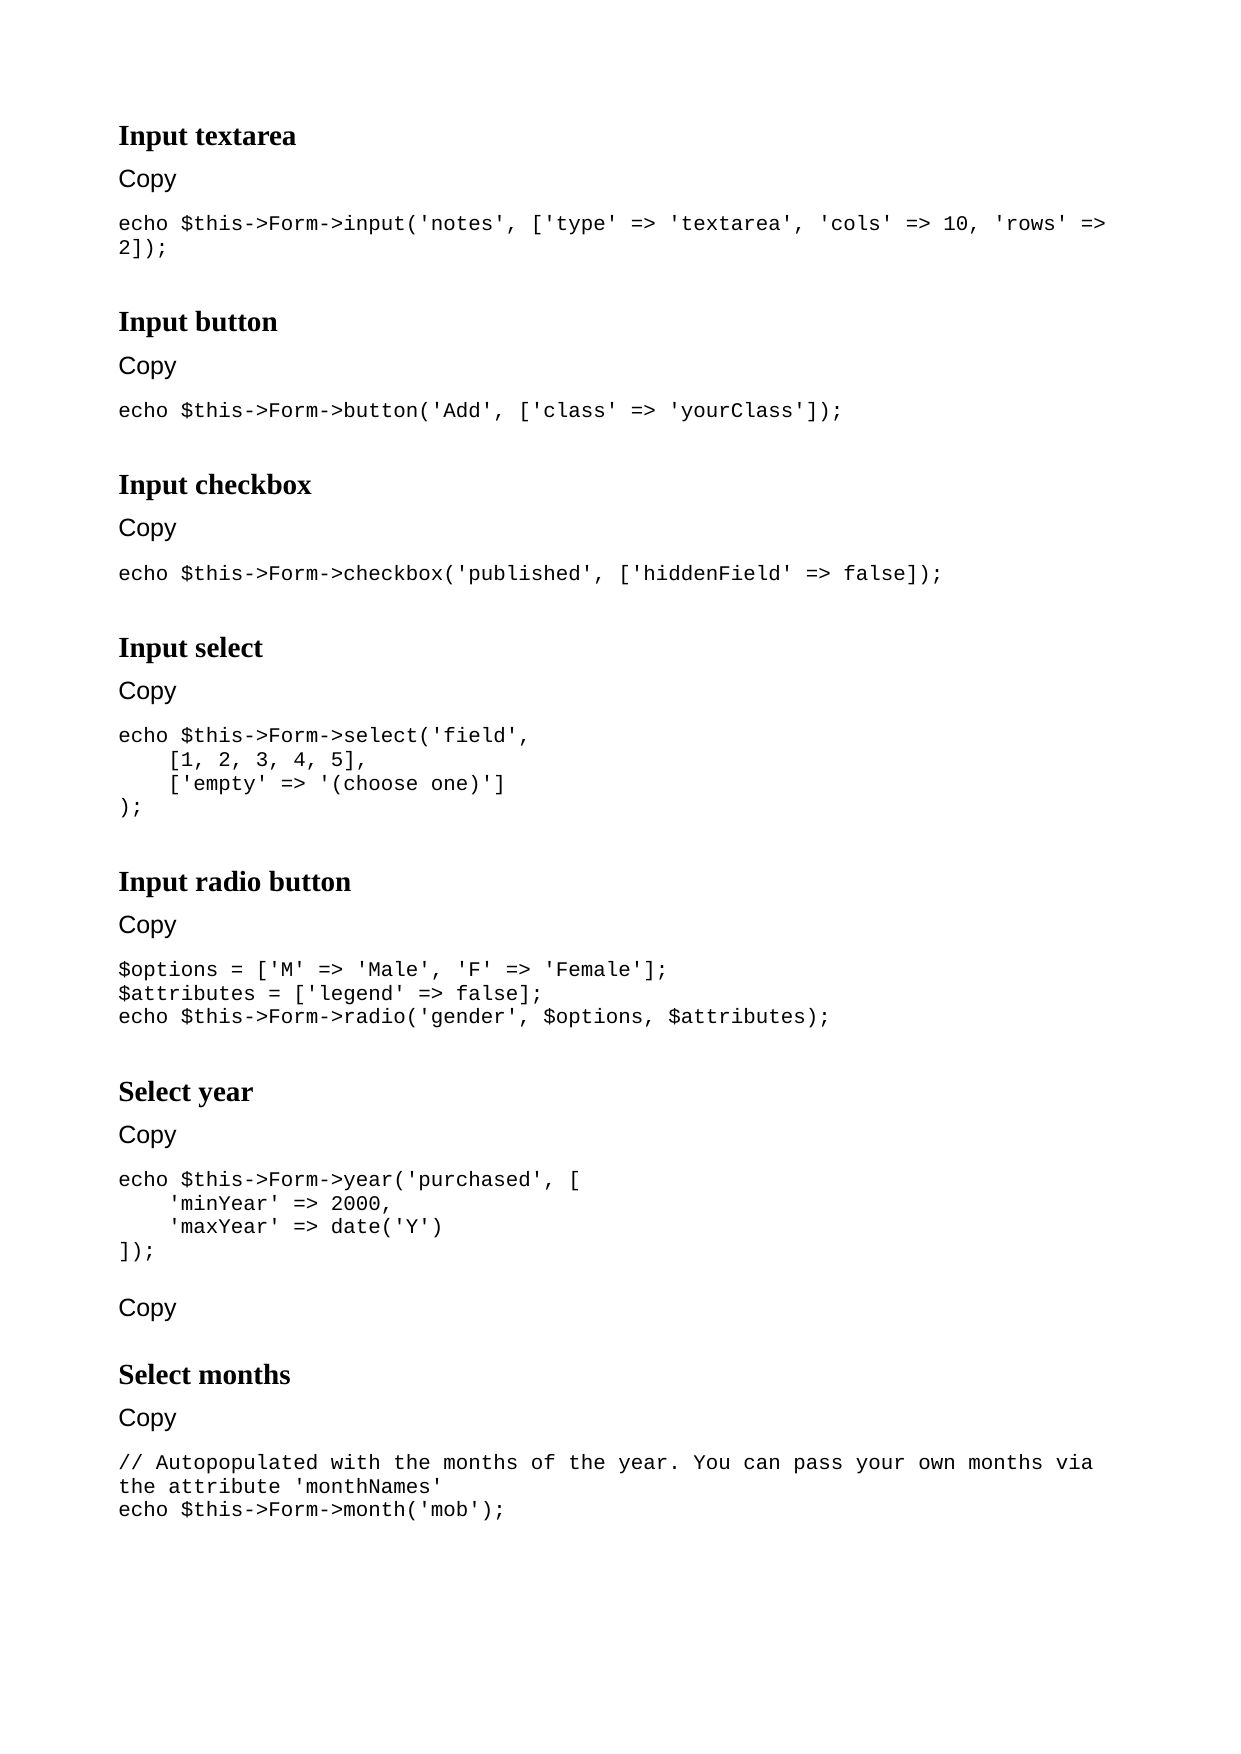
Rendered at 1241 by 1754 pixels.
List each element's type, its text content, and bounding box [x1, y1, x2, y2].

text $attributes = ['legend' => false]; [118, 983, 1122, 1006]
text echo $this->Form->button('Add', ['class' => 'yourClass']); [118, 400, 1122, 423]
text echo $this->Form->select('field', [118, 725, 1122, 749]
text Copy [118, 676, 1122, 705]
subtitle Input select [118, 630, 1122, 664]
text echo $this->Form->checkbox('published', ['hiddenField' => false]); [118, 562, 1122, 586]
text ); [118, 796, 1122, 820]
text echo $this->Form->radio('gender', $options, $attributes); [118, 1006, 1122, 1030]
text 'minYear' => 2000, [118, 1193, 1122, 1216]
text Copy [118, 1120, 1122, 1149]
text Copy [118, 910, 1122, 939]
subtitle Input textarea [118, 118, 1122, 152]
text ['empty' => '(choose one)'] [118, 773, 1122, 796]
subtitle Select year [118, 1074, 1122, 1108]
subtitle Input radio button [118, 864, 1122, 897]
text Copy [118, 164, 1122, 193]
text Copy [118, 351, 1122, 379]
subtitle Input checkbox [118, 467, 1122, 501]
subtitle Select months [118, 1357, 1122, 1390]
text // Autopopulated with the months of the year. You can pass your own months via the attribute 'monthNames' [118, 1452, 1122, 1499]
text ]); [118, 1240, 1122, 1264]
text Copy [118, 513, 1122, 542]
text Copy [118, 1293, 1122, 1322]
subtitle Input button [118, 304, 1122, 338]
text echo $this->Form->input('notes', ['type' => 'textarea', 'cols' => 10, 'rows' => 2]); [118, 213, 1122, 261]
text [1, 2, 3, 4, 5], [118, 749, 1122, 773]
text echo $this->Form->year('purchased', [ [118, 1169, 1122, 1193]
text $options = ['M' => 'Male', 'F' => 'Female']; [118, 959, 1122, 983]
text 'maxYear' => date('Y') [118, 1216, 1122, 1240]
text echo $this->Form->month('mob'); [118, 1499, 1122, 1523]
text Copy [118, 1403, 1122, 1432]
